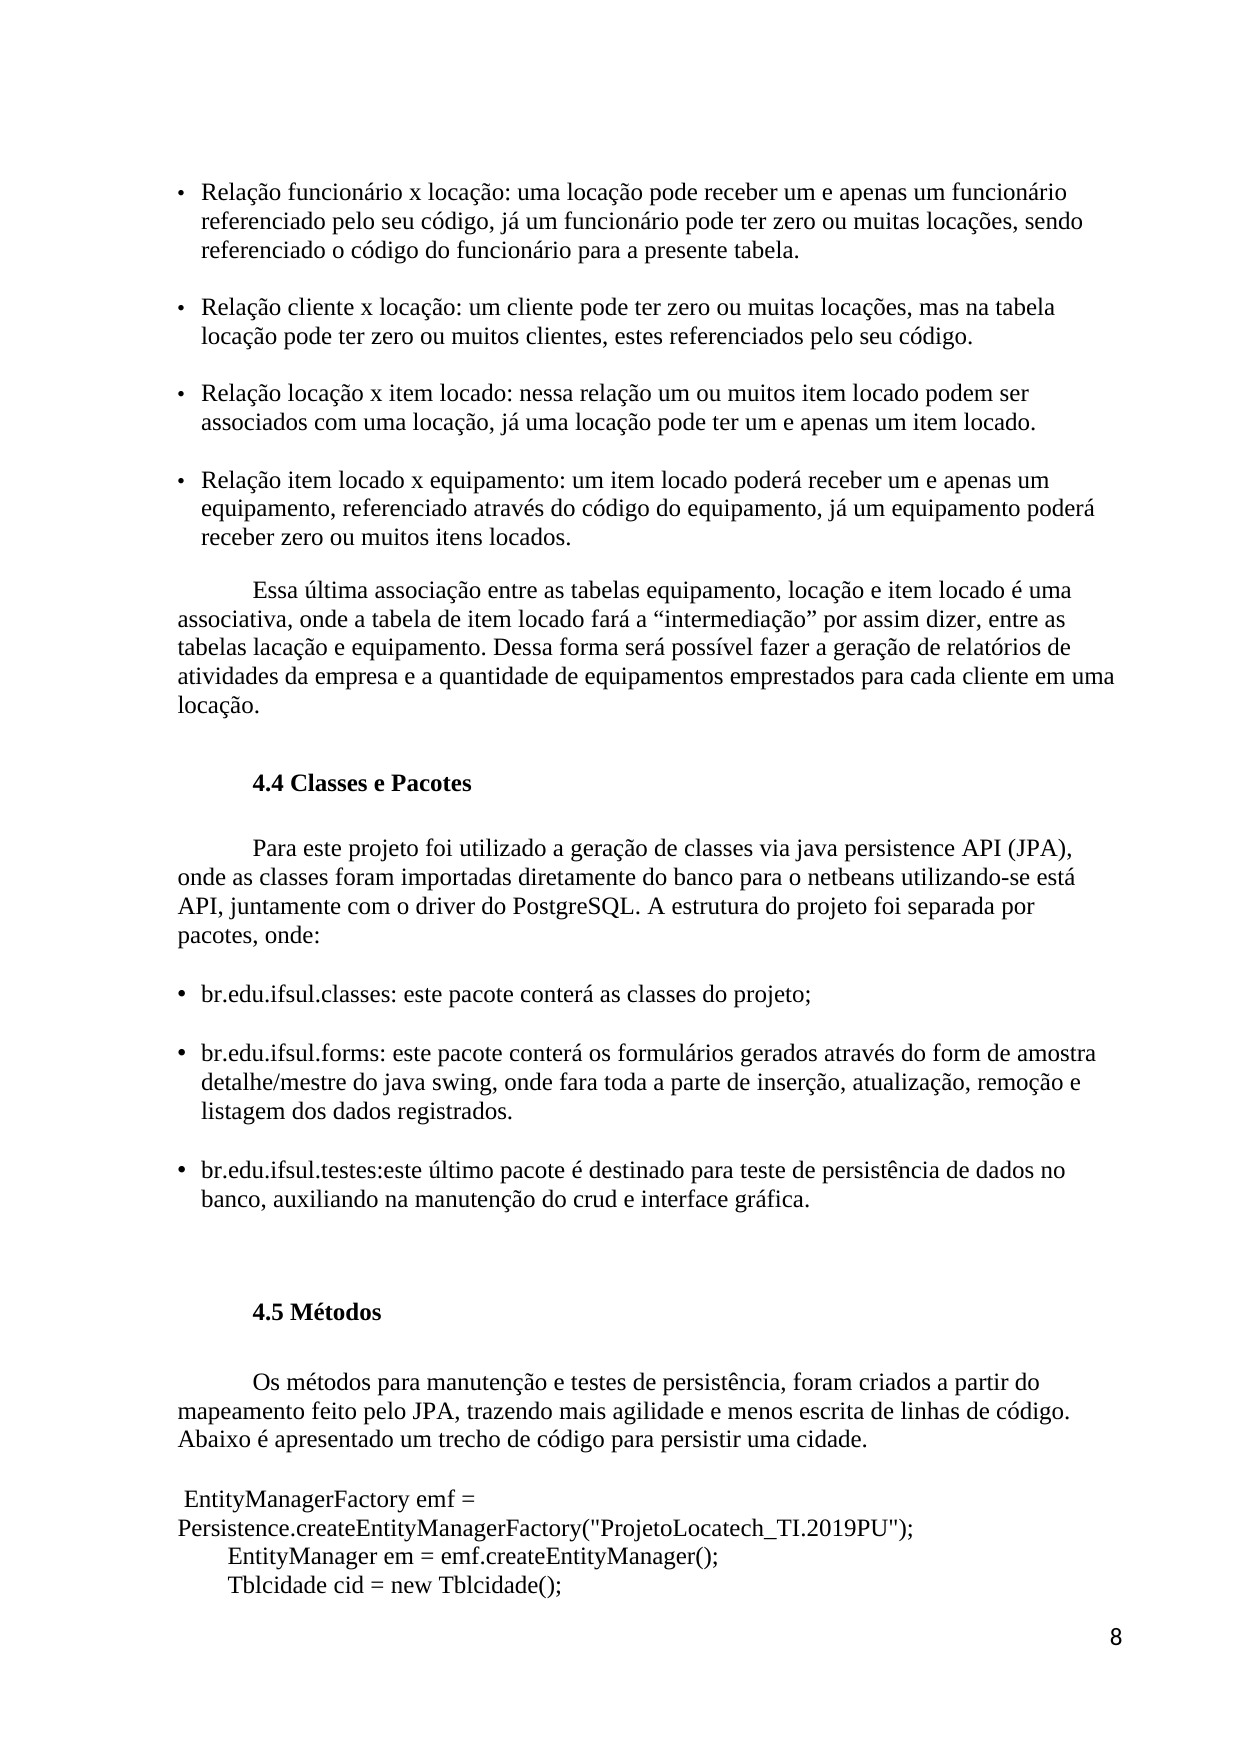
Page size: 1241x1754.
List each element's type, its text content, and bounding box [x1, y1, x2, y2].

list br.edu.ifsul.forms: este pacote conterá os formulários gerados através do form de amostra detalhe/mestre do java swing, onde fara toda a parte de inserção, atualização, remoção e listagem dos dados registrados. [177, 1038, 1122, 1124]
list Relação locação x item locado: nessa relação um ou muitos item locado podem ser associados com uma locação, já uma locação pode ter um e apenas um item locado. [177, 378, 1122, 436]
list Relação cliente x locação: um cliente pode ter zero ou muitas locações, mas na tabela locação pode ter zero ou muitos clientes, estes referenciados pelo seu código. [177, 292, 1122, 350]
subtitle 4.5 Métodos [177, 1297, 1122, 1330]
subtitle 4.4 Classes e Pacotes [177, 768, 1122, 797]
text EntityManagerFactory emf = Persistence.createEntityManagerFactory("ProjetoLocatech_TI.2019PU"); [177, 1484, 1122, 1541]
text Os métodos para manutenção e testes de persistência, foram criados a partir do mapeamento feito pelo JPA, trazendo mais agilidade e menos escrita de linhas de código. Abaixo é apresentado um trecho de código para persistir uma cidade. [177, 1367, 1122, 1453]
list Relação funcionário x locação: uma locação pode receber um e apenas um funcionário referenciado pelo seu código, já um funcionário pode ter zero ou muitas locações, sendo referenciado o código do funcionário para a presente tabela. [177, 177, 1122, 263]
list br.edu.ifsul.testes:este último pacote é destinado para teste de persistência de dados no banco, auxiliando na manutenção do crud e interface gráfica. [177, 1155, 1122, 1212]
text EntityManager em = emf.createEntityManager(); [177, 1541, 1122, 1570]
list Relação item locado x equipamento: um item locado poderá receber um e apenas um equipamento, referenciado através do código do equipamento, já um equipamento poderá receber zero ou muitos itens locados. [177, 465, 1122, 551]
text Essa última associação entre as tabelas equipamento, locação e item locado é uma associativa, onde a tabela de item locado fará a “intermediação” por assim dizer, entre as tabelas lacação e equipamento. Dessa forma será possível fazer a geração de relatórios de atividades da empresa e a quantidade de equipamentos emprestados para cada cliente em uma locação. [177, 575, 1122, 719]
text Para este projeto foi utilizado a geração de classes via java persistence API (JPA), onde as classes foram importadas diretamente do banco para o netbeans utilizando-se está API, juntamente com o driver do PostgreSQL. A estrutura do projeto foi separada por pacotes, onde: [177, 833, 1122, 948]
list br.edu.ifsul.classes: este pacote conterá as classes do projeto; [177, 979, 1122, 1008]
text Tblcidade cid = new Tblcidade(); [177, 1570, 1122, 1599]
